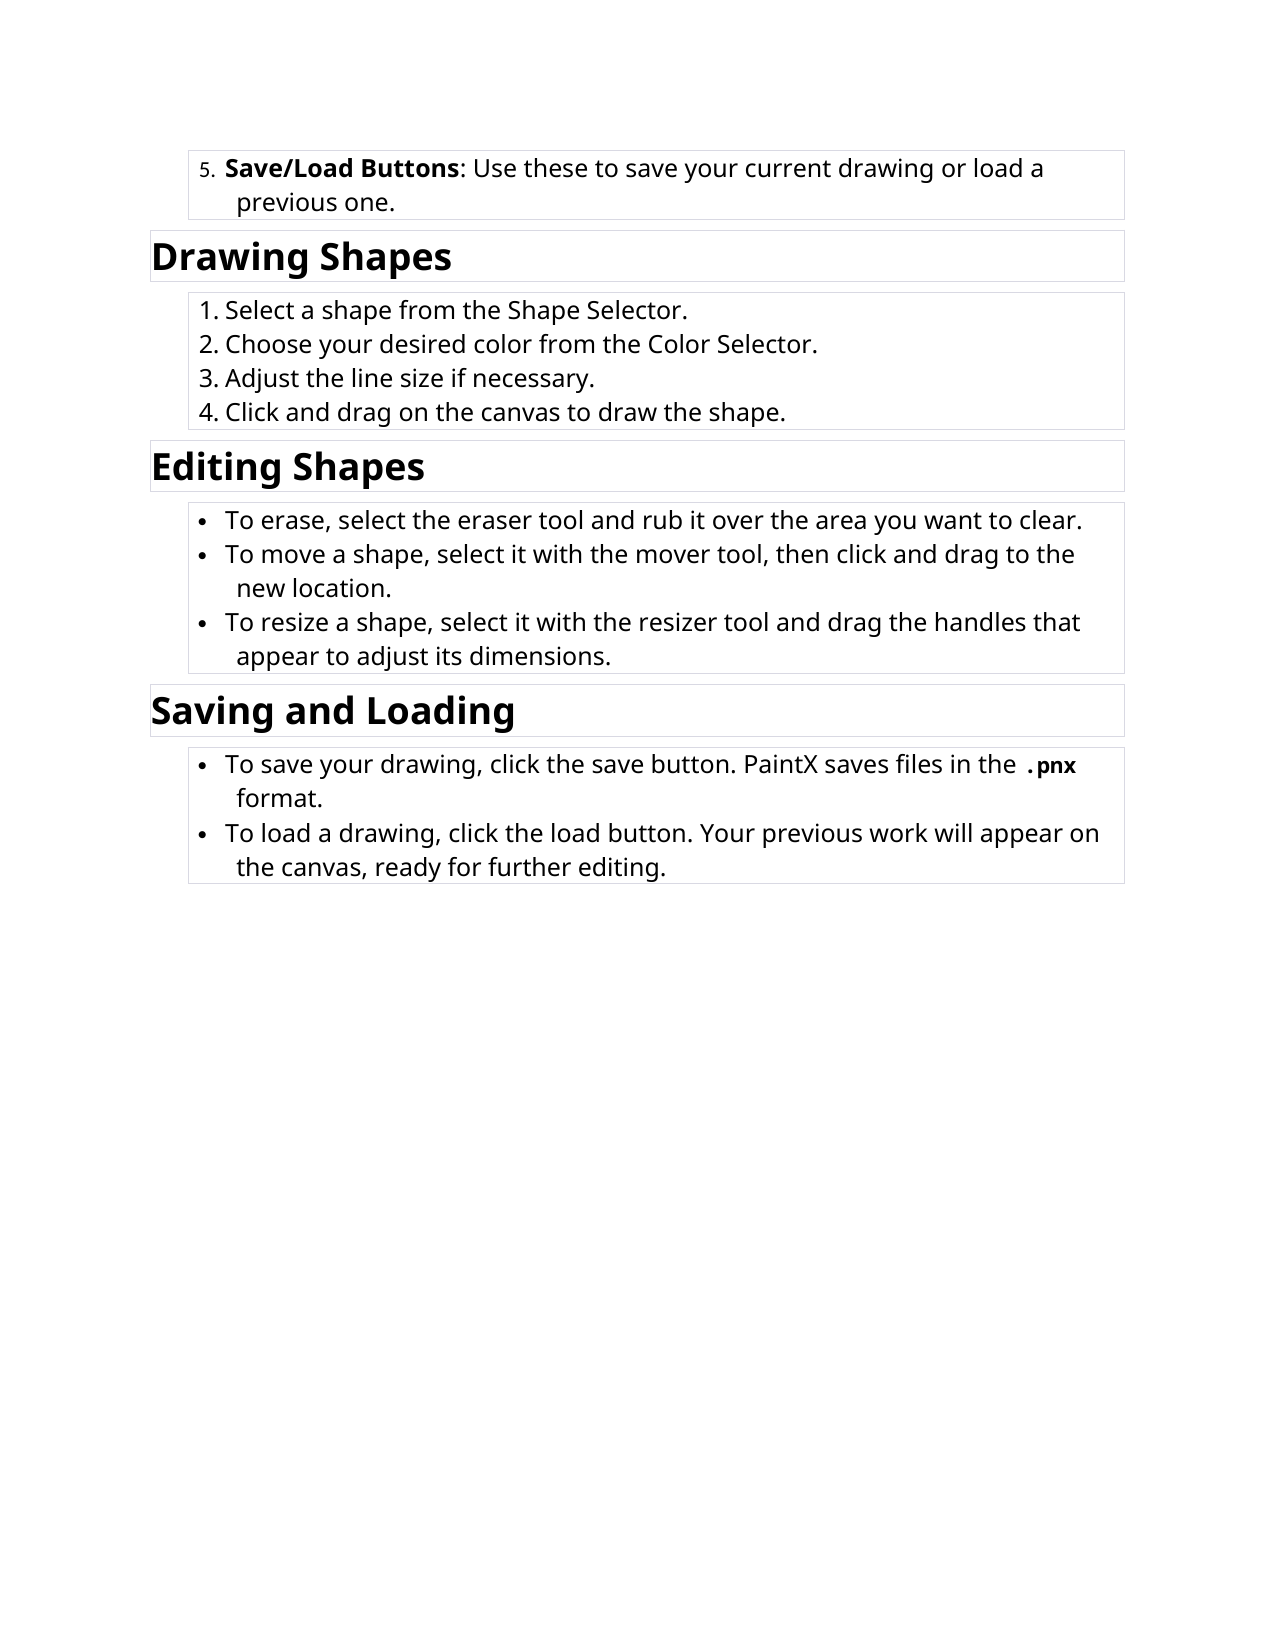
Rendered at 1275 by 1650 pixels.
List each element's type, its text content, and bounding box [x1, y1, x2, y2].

subtitle Drawing Shapes [151, 231, 1124, 281]
list Click and drag on the canvas to draw the shape. [189, 394, 1124, 429]
list Select a shape from the Shape Selector. [189, 293, 1124, 326]
list To save your drawing, click the save button. PaintX saves files in the .pnx format. [189, 748, 1124, 815]
subtitle Editing Shapes [151, 441, 1124, 491]
list To erase, select the eraser tool and rub it over the area you want to clear. [189, 503, 1124, 536]
list Choose your desired color from the Color Selector. [189, 326, 1124, 360]
list Save/Load Buttons: Use these to save your current drawing or load a previous one. [189, 151, 1124, 219]
subtitle Saving and Loading [151, 685, 1124, 736]
list To move a shape, select it with the mover tool, then click and drag to the new location. [189, 536, 1124, 604]
list Adjust the line size if necessary. [189, 360, 1124, 394]
list To resize a shape, select it with the resizer tool and drag the handles that appear to adjust its dimensions. [189, 604, 1124, 673]
list To load a drawing, click the load button. Your previous work will appear on the canvas, ready for further editing. [189, 815, 1124, 883]
